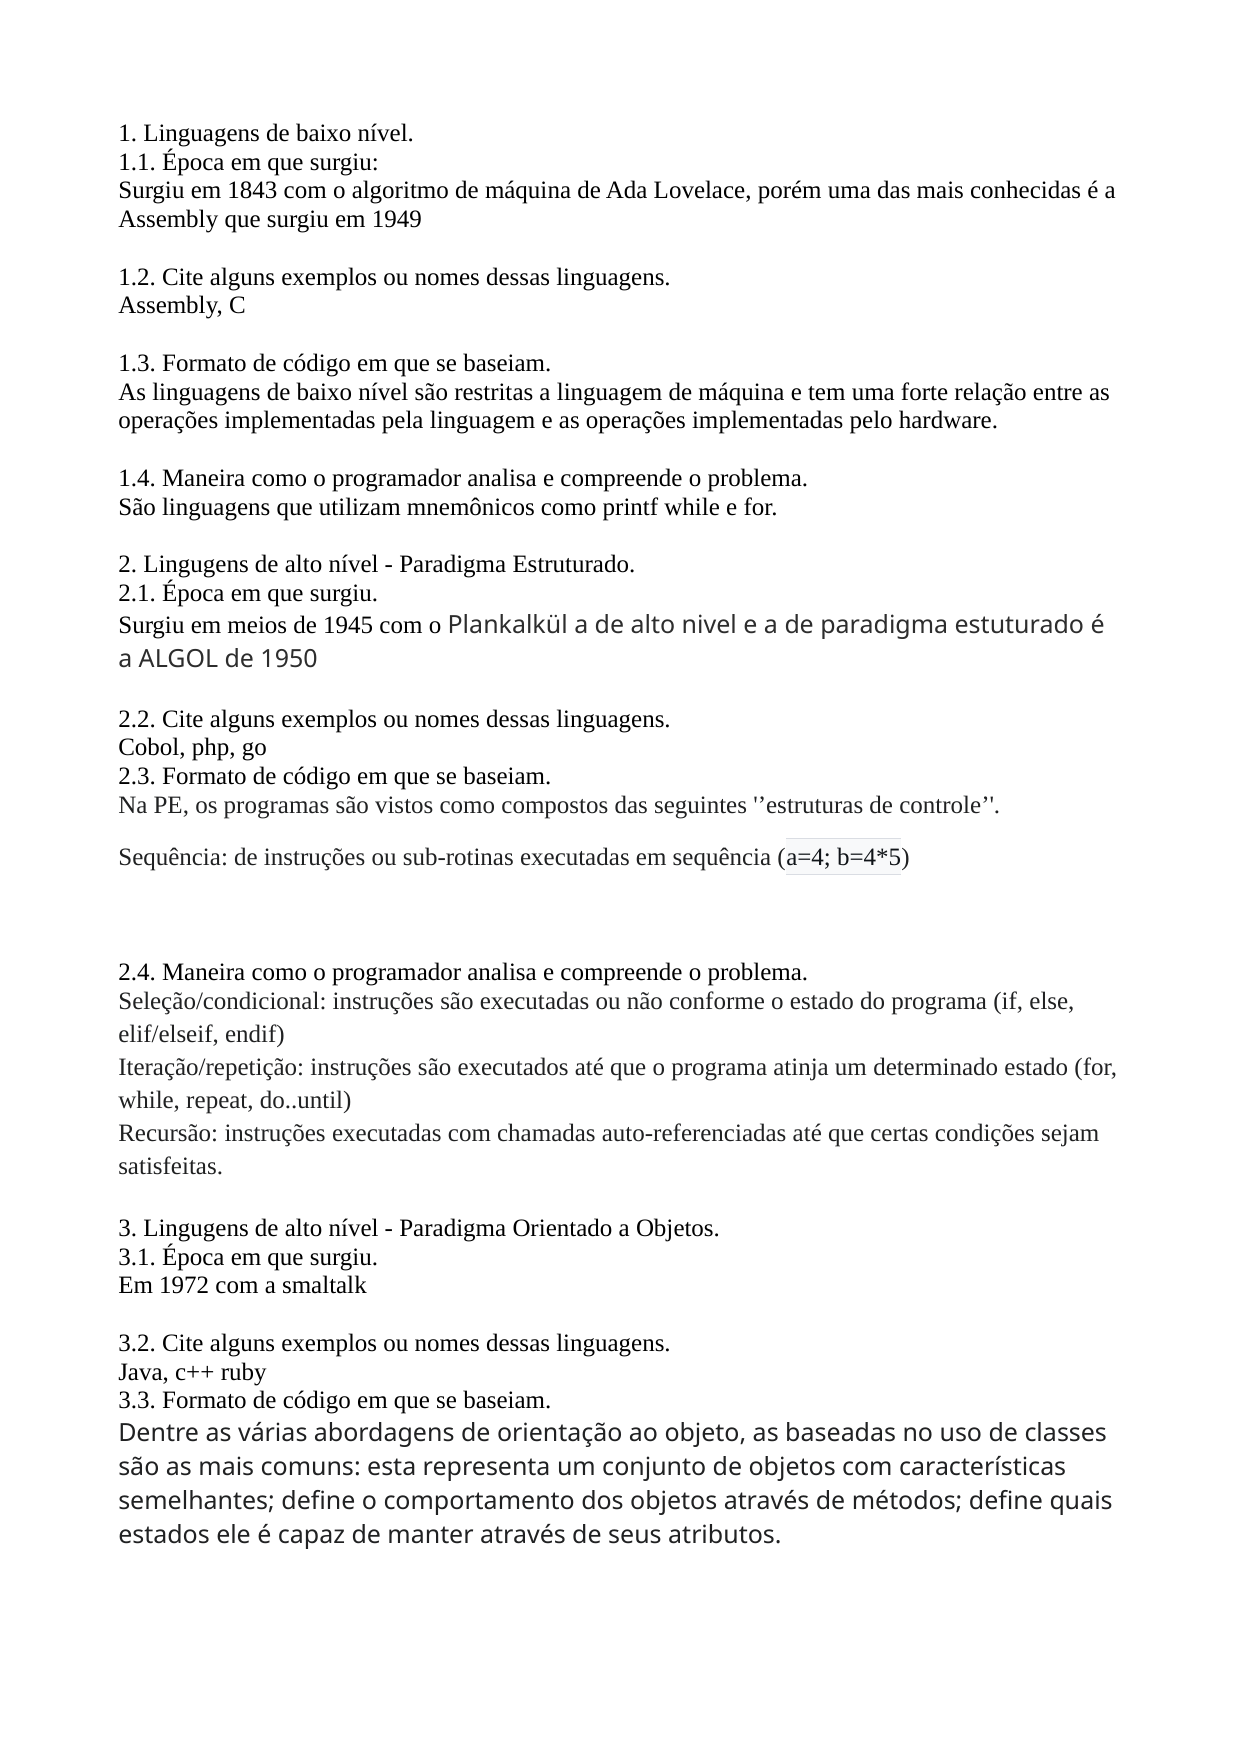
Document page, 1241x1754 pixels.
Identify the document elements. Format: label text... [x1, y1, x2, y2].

text 1.4. Maneira como o programador analisa e compreende o problema. [118, 463, 1122, 492]
text 3. Lingugens de alto nível - Paradigma Orientado a Objetos. [118, 1213, 1122, 1242]
text 2. Lingugens de alto nível - Paradigma Estruturado. [118, 549, 1122, 578]
text Sequência: de instruções ou sub-rotinas executadas em sequência (a=4; b=4*5) [118, 838, 1122, 875]
text 1.3. Formato de código em que se baseiam. [118, 348, 1122, 377]
text Surgiu em 1843 com o algoritmo de máquina de Ada Lovelace, porém uma das mais conhecidas é a Assembly que surgiu em 1949 [118, 176, 1122, 233]
text 2.2. Cite alguns exemplos ou nomes dessas linguagens. [118, 704, 1122, 732]
text Surgiu em meios de 1945 com o Plankalkül a de alto nivel e a de paradigma estuturado é a ALGOL de 1950 [118, 607, 1122, 675]
text Dentre as várias abordagens de orientação ao objeto, as baseadas no uso de classes são as mais comuns: esta representa um conjunto de objetos com características semelhantes; define o comportamento dos objetos através de métodos; define quais estados ele é capaz de manter através de seus atributos. [118, 1414, 1122, 1550]
list Iteração/repetição: instruções são executados até que o programa atinja um determinado estado (for, while, repeat, do..until) [118, 1052, 1122, 1114]
text 3.3. Formato de código em que se baseiam. [118, 1385, 1122, 1414]
text 1. Linguagens de baixo nível. [118, 118, 1122, 147]
text 1.1. Época em que surgiu: [118, 147, 1122, 176]
text 2.3. Formato de código em que se baseiam. [118, 761, 1122, 790]
text 1.2. Cite alguns exemplos ou nomes dessas linguagens. Assembly, C [118, 262, 1122, 319]
list Recursão: instruções executadas com chamadas auto-referenciadas até que certas condições sejam satisfeitas. [118, 1118, 1122, 1180]
text As linguagens de baixo nível são restritas a linguagem de máquina e tem uma forte relação entre as operações implementadas pela linguagem e as operações implementadas pelo hardware. [118, 377, 1122, 434]
text Na PE, os programas são vistos como compostos das seguintes '’estruturas de controle’'. [118, 790, 1122, 819]
list Seleção/condicional: instruções são executadas ou não conforme o estado do programa (if, else, elif/elseif, endif) [118, 986, 1122, 1048]
text Em 1972 com a smaltalk [118, 1270, 1122, 1299]
text 2.1. Época em que surgiu. [118, 578, 1122, 607]
text 3.1. Época em que surgiu. [118, 1242, 1122, 1270]
text 2.4. Maneira como o programador analisa e compreende o problema. [118, 957, 1122, 986]
text Java, c++ ruby [118, 1357, 1122, 1385]
text 3.2. Cite alguns exemplos ou nomes dessas linguagens. [118, 1328, 1122, 1357]
text Cobol, php, go [118, 732, 1122, 761]
text São linguagens que utilizam mnemônicos como printf while e for. [118, 492, 1122, 521]
